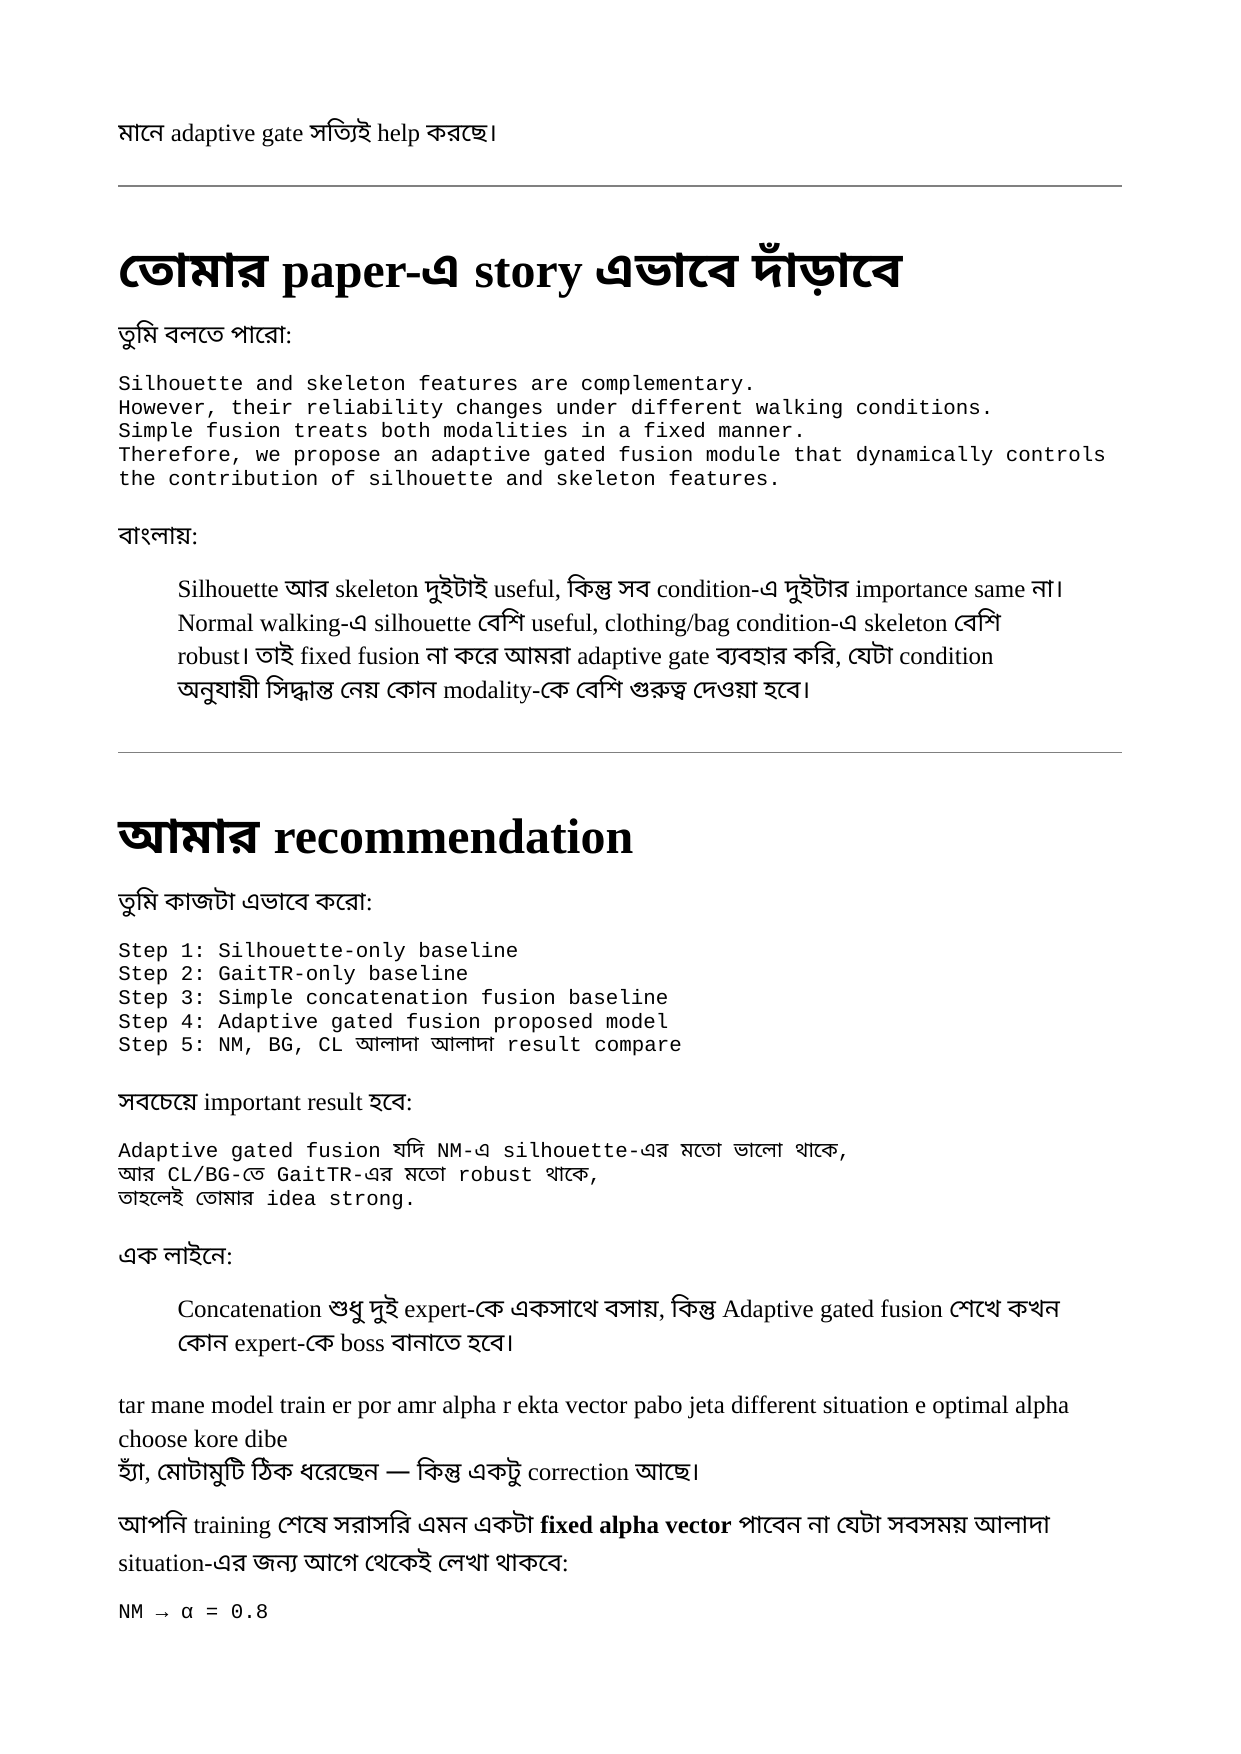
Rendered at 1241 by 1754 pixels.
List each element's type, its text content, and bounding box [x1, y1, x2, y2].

text Step 3: Simple concatenation fusion baseline [118, 987, 1122, 1011]
text Simple fusion treats both modalities in a fixed manner. [118, 421, 1122, 444]
text Step 4: Adaptive gated fusion proposed model [118, 1011, 1122, 1034]
text তাহলেই তোমার idea strong. [118, 1188, 1122, 1211]
text বাংলায়: [118, 521, 1122, 554]
text Adaptive gated fusion যদি NM-এ silhouette-এর মতো ভালো থাকে, [118, 1141, 1122, 1164]
text আপনি training শেষে সরাসরি এমন একটা fixed alpha vector পাবেন না যেটা সবসময় আলাদা situation-এর জন্য আগে থেকেই লেখা থাকবে: [118, 1510, 1122, 1582]
text Concatenation শুধু দুই expert-কে একসাথে বসায়, কিন্তু Adaptive gated fusion শেখে কখন কোন expert-কে boss বানাতে হবে। [177, 1294, 1063, 1361]
text Therefore, we propose an adaptive gated fusion module that dynamically controls the contribution of silhouette and skeleton features. [118, 444, 1122, 491]
text Step 5: NM, BG, CL আলাদা আলাদা result compare [118, 1034, 1122, 1058]
text Step 1: Silhouette-only baseline [118, 940, 1122, 963]
text হ্যাঁ, মোটামুটি ঠিক ধরেছেন — কিন্তু একটু correction আছে। [118, 1457, 1122, 1490]
text আর CL/BG-তে GaitTR-এর মতো robust থাকে, [118, 1164, 1122, 1188]
text Silhouette আর skeleton দুইটাই useful, কিন্তু সব condition-এ দুইটার importance same না। Normal walking-এ silhouette বেশি useful, clothing/bag condition-এ skeleton বেশি robust। তাই fixed fusion না করে আমরা adaptive gate ব্যবহার করি, যেটা condition অনুযায়ী সিদ্ধান্ত নেয় কোন modality-কে বেশি গুরুত্ব দেওয়া হবে। [177, 574, 1063, 708]
text তুমি বলতে পারো: [118, 320, 1122, 354]
text সবচেয়ে important result হবে: [118, 1087, 1122, 1121]
text এক লাইনে: [118, 1241, 1122, 1274]
subtitle আমার recommendation [118, 807, 1122, 874]
text তুমি কাজটা এভাবে করো: [118, 887, 1122, 920]
text মানে adaptive gate সত্যিই help করছে। [118, 118, 1122, 152]
text NM → α = 0.8 [118, 1601, 1122, 1625]
text However, their reliability changes under different walking conditions. [118, 397, 1122, 421]
text Step 2: GaitTR-only baseline [118, 963, 1122, 987]
text Silhouette and skeleton features are complementary. [118, 373, 1122, 397]
subtitle তোমার paper-এ story এভাবে দাঁড়াবে [118, 241, 1122, 308]
text tar mane model train er por amr alpha r ekta vector pabo jeta different situation e optimal alpha choose kore dibe [118, 1391, 1122, 1452]
